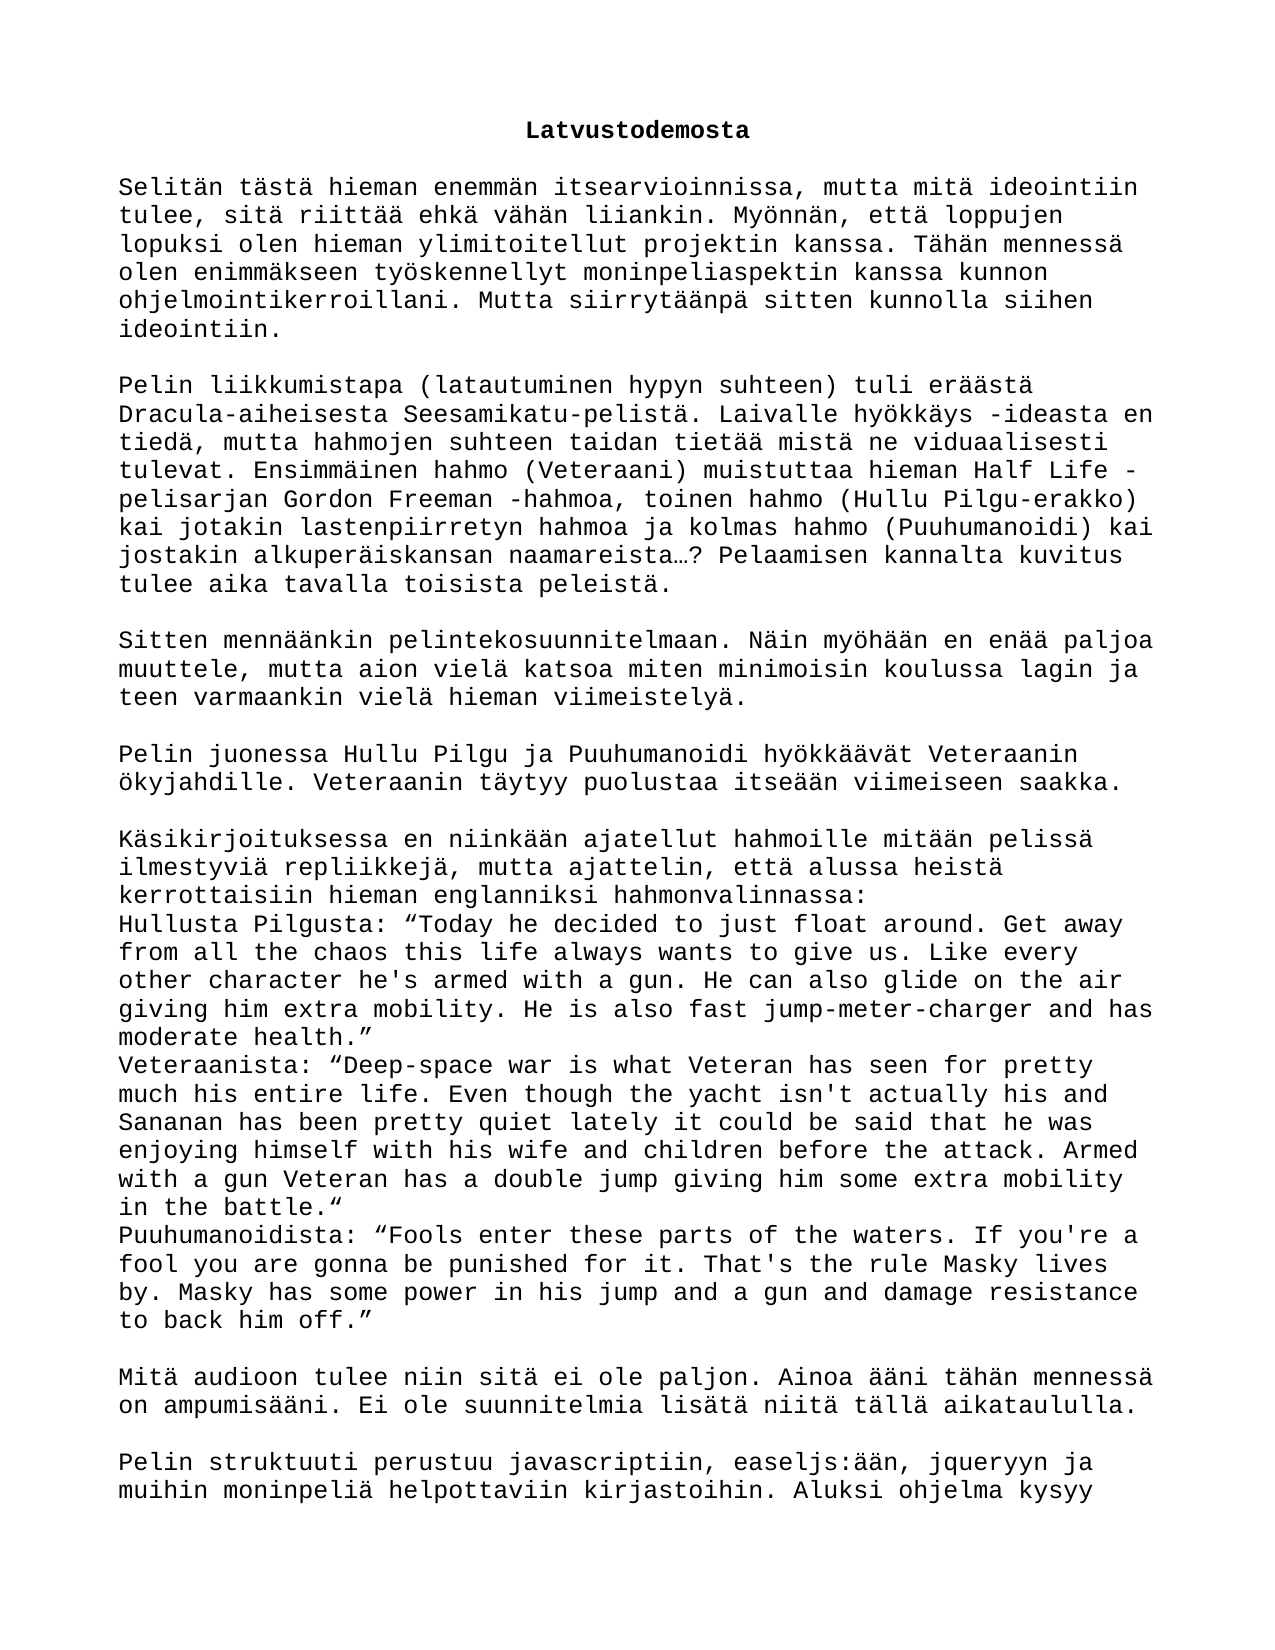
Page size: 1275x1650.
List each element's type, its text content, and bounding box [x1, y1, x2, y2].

text Veteraanista: “Deep-space war is what Veteran has seen for pretty much his entire life. Even though the yacht isn't actually his and Sananan has been pretty quiet lately it could be said that he was enjoying himself with his wife and children before the attack. Armed with a gun Veteran has a double jump giving him some extra mobility in the battle.“ [118, 1053, 1157, 1223]
text Pelin juonessa Hullu Pilgu ja Puuhumanoidi hyökkäävät Veteraanin ökyjahdille. Veteraanin täytyy puolustaa itseään viimeiseen saakka. [118, 741, 1157, 798]
text Pelin struktuuti perustuu javascriptiin, easeljs:ään, jqueryyn ja muihin moninpeliä helpottaviin kirjastoihin. Aluksi ohjelma kysyy [118, 1450, 1157, 1506]
text Pelin liikkumistapa (latautuminen hypyn suhteen) tuli eräästä Dracula-aiheisesta Seesamikatu-pelistä. Laivalle hyökkäys -ideasta en tiedä, mutta hahmojen suhteen taidan tietää mistä ne viduaalisesti tulevat. Ensimmäinen hahmo (Veteraani) muistuttaa hieman Half Life -pelisarjan Gordon Freeman -hahmoa, toinen hahmo (Hullu Pilgu-erakko) kai jotakin lastenpiirretyn hahmoa ja kolmas hahmo (Puuhumanoidi) kai jostakin alkuperäiskansan naamareista…? Pelaamisen kannalta kuvitus tulee aika tavalla toisista peleistä. [118, 373, 1157, 600]
text Latvustodemosta [118, 118, 1157, 146]
text Sitten mennäänkin pelintekosuunnitelmaan. Näin myöhään en enää paljoa muuttele, mutta aion vielä katsoa miten minimoisin koulussa lagin ja teen varmaankin vielä hieman viimeistelyä. [118, 628, 1157, 713]
text Puuhumanoidista: “Fools enter these parts of the waters. If you're a fool you are gonna be punished for it. That's the rule Masky lives by. Masky has some power in his jump and a gun and damage resistance to back him off.” [118, 1223, 1157, 1336]
text Selitän tästä hieman enemmän itsearvioinnissa, mutta mitä ideointiin tulee, sitä riittää ehkä vähän liiankin. Myönnän, että loppujen lopuksi olen hieman ylimitoitellut projektin kanssa. Tähän mennessä olen enimmäkseen työskennellyt moninpeliaspektin kanssa kunnon ohjelmointikerroillani. Mutta siirrytäänpä sitten kunnolla siihen ideointiin. [118, 175, 1157, 345]
text Käsikirjoituksessa en niinkään ajatellut hahmoille mitään pelissä ilmestyviä repliikkejä, mutta ajattelin, että alussa heistä kerrottaisiin hieman englanniksi hahmonvalinnassa: [118, 826, 1157, 911]
text Hullusta Pilgusta: “Today he decided to just float around. Get away from all the chaos this life always wants to give us. Like every other character he's armed with a gun. He can also glide on the air giving him extra mobility. He is also fast jump-meter-charger and has moderate health.” [118, 911, 1157, 1053]
text Mitä audioon tulee niin sitä ei ole paljon. Ainoa ääni tähän mennessä on ampumisääni. Ei ole suunnitelmia lisätä niitä tällä aikataululla. [118, 1365, 1157, 1421]
